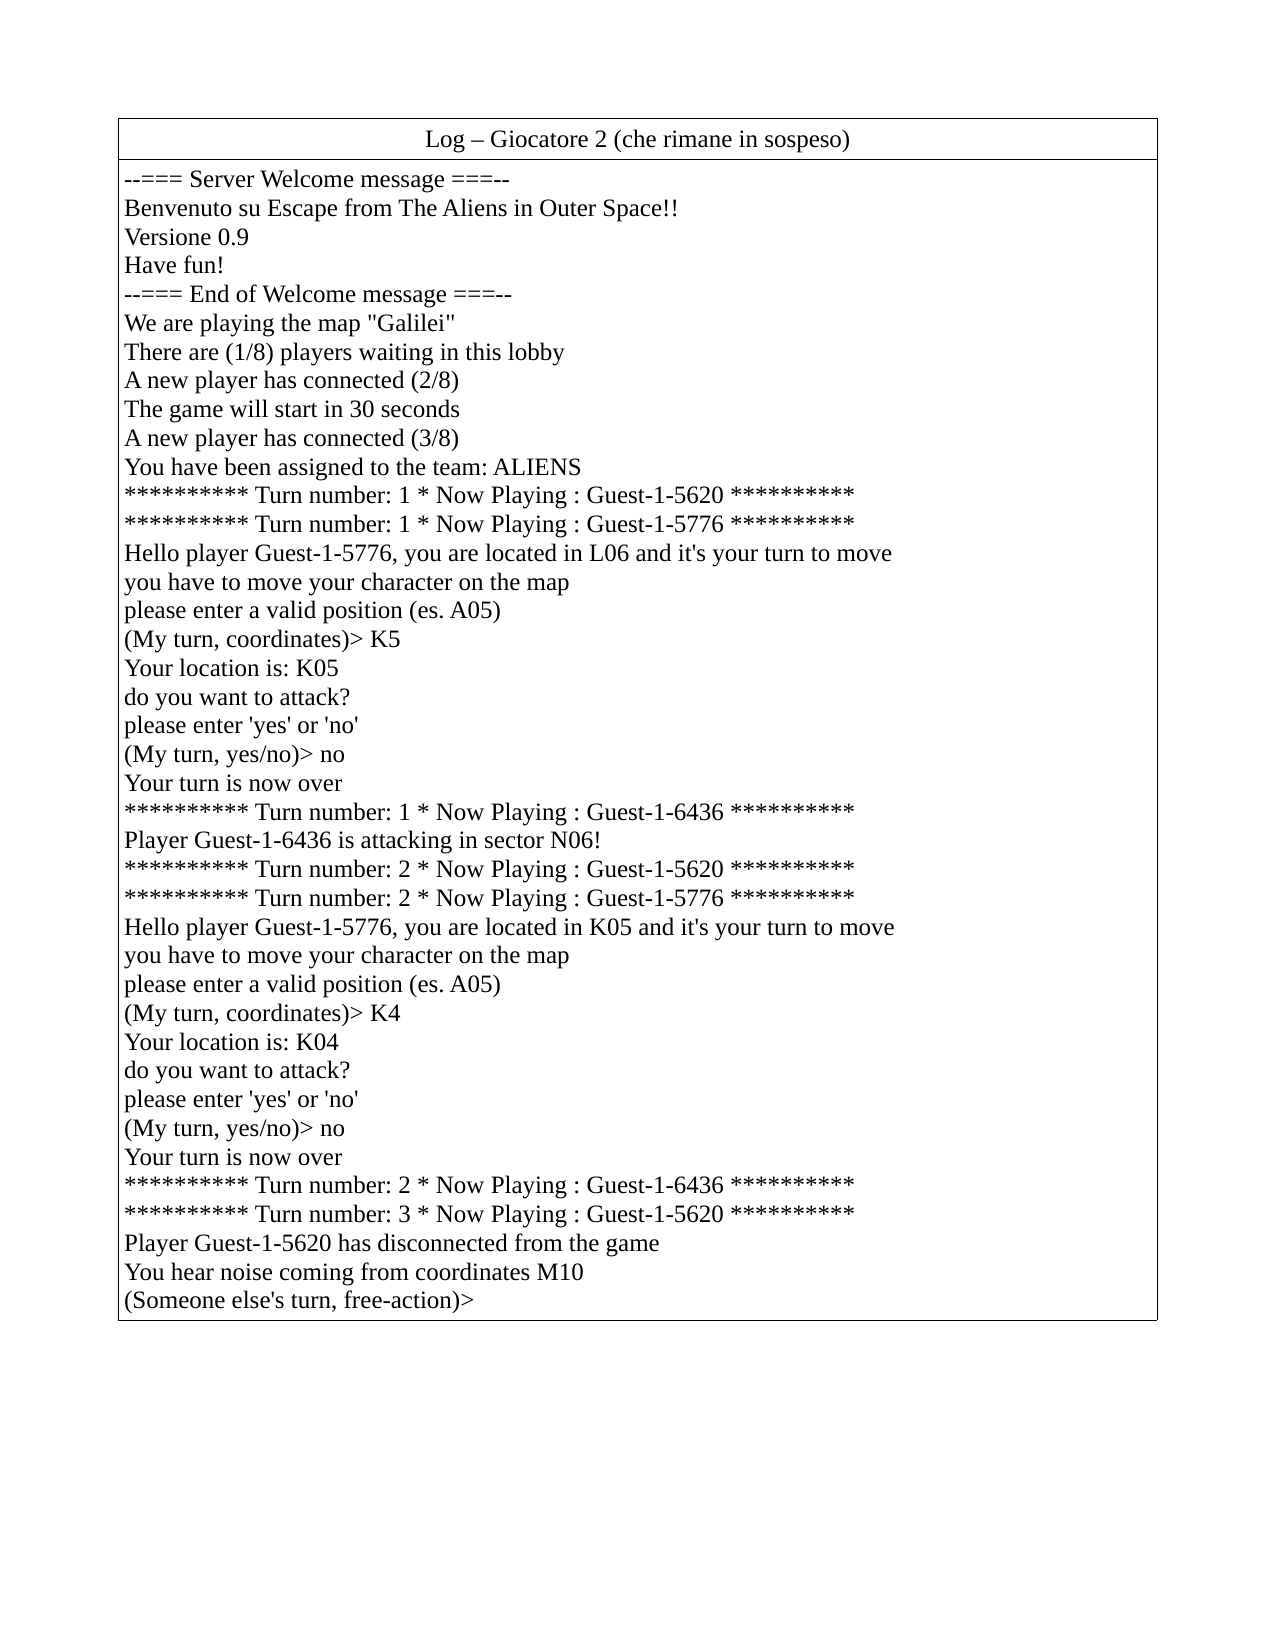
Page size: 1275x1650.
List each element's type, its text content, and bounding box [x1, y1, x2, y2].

table_cell --=== Server Welcome message ===-- Benvenuto su Escape from The Aliens in Outer Space!! Versione 0.9 Have fun! --=== End of Welcome message ===-- We are playing the map "Galilei" There are (1/8) players waiting in this lobby A new player has connected (2/8) The game will start in 30 seconds A new player has connected (3/8) You have been assigned to the team: ALIENS ********** Turn number: 1 * Now Playing : Guest-1-5620 ********** ********** Turn number: 1 * Now Playing : Guest-1-5776 ********** Hello player Guest-1-5776, you are located in L06 and it's your turn to move you have to move your character on the map please enter a valid position (es. A05) (My turn, coordinates)> K5 Your location is: K05 do you want to attack? please enter 'yes' or 'no' (My turn, yes/no)> no Your turn is now over ********** Turn number: 1 * Now Playing : Guest-1-6436 ********** Player Guest-1-6436 is attacking in sector N06! ********** Turn number: 2 * Now Playing : Guest-1-5620 ********** ********** Turn number: 2 * Now Playing : Guest-1-5776 ********** Hello player Guest-1-5776, you are located in K05 and it's your turn to move you have to move your character on the map please enter a valid position (es. A05) (My turn, coordinates)> K4 Your location is: K04 do you want to attack? please enter 'yes' or 'no' (My turn, yes/no)> no Your turn is now over ********** Turn number: 2 * Now Playing : Guest-1-6436 ********** ********** Turn number: 3 * Now Playing : Guest-1-5620 ********** Player Guest-1-5620 has disconnected from the game You hear noise coming from coordinates M10 (Someone else's turn, free-action)> [119, 160, 1157, 1320]
table_header Log – Giocatore 2 (che rimane in sospeso) [119, 119, 1157, 158]
